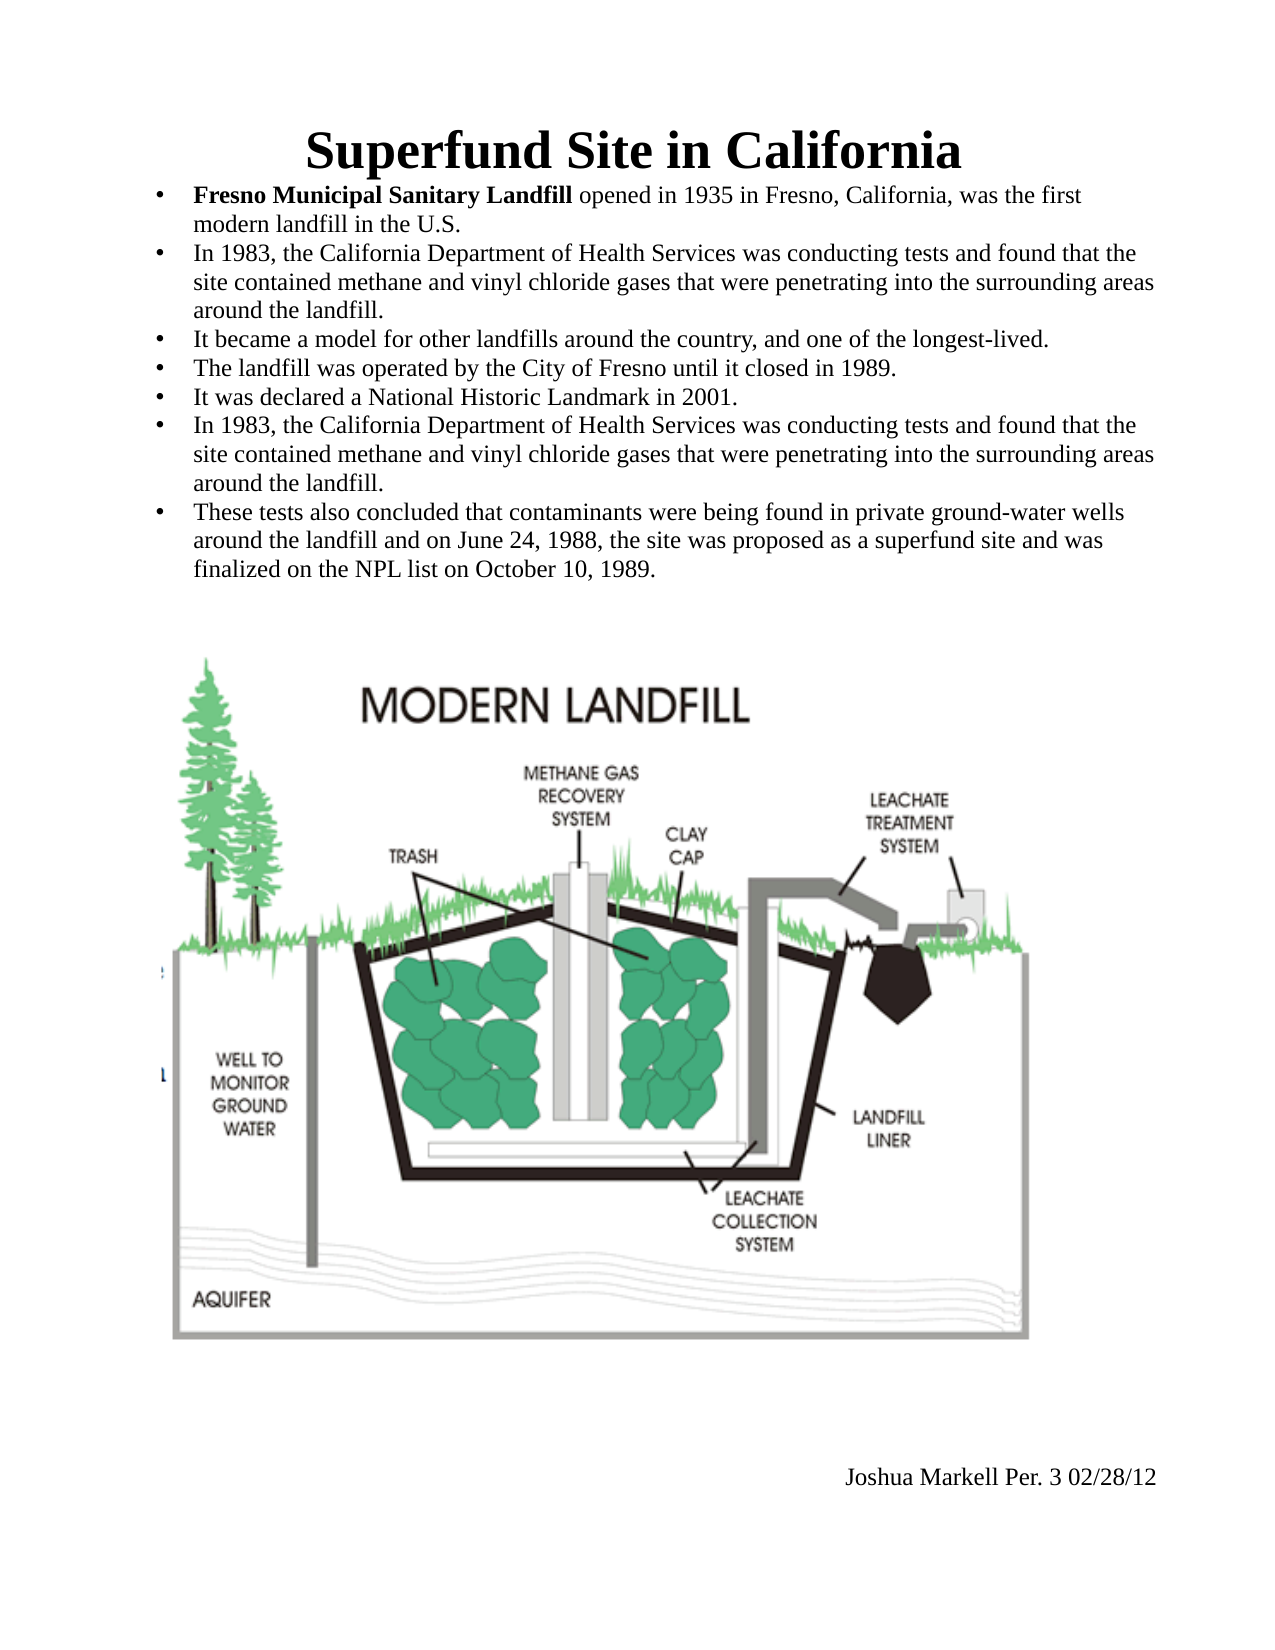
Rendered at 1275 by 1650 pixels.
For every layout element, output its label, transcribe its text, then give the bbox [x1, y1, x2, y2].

text Joshua Markell Per. 3 02/28/12 [118, 1462, 1157, 1490]
list Fresno Municipal Sanitary Landfill opened in 1935 in Fresno, California, was the first modern landfill in the U.S. [156, 180, 1157, 238]
list In 1983, the California Department of Health Services was conducting tests and found that the site contained methane and vinyl chloride gases that were penetrating into the surrounding areas around the landfill. [156, 238, 1157, 324]
list The landfill was operated by the City of Fresno until it closed in 1989. [156, 353, 1157, 382]
picture [161, 638, 1103, 1347]
text Superfund Site in California [118, 118, 1157, 180]
list It became a model for other landfills around the country, and one of the longest-lived. [156, 324, 1157, 353]
list It was declared a National Historic Landmark in 2001. [156, 382, 1157, 410]
list In 1983, the California Department of Health Services was conducting tests and found that the site contained methane and vinyl chloride gases that were penetrating into the surrounding areas around the landfill. [156, 410, 1157, 497]
list These tests also concluded that contaminants were being found in private ground-water wells around the landfill and on June 24, 1988, the site was proposed as a superfund site and was finalized on the NPL list on October 10, 1989. [156, 497, 1157, 583]
